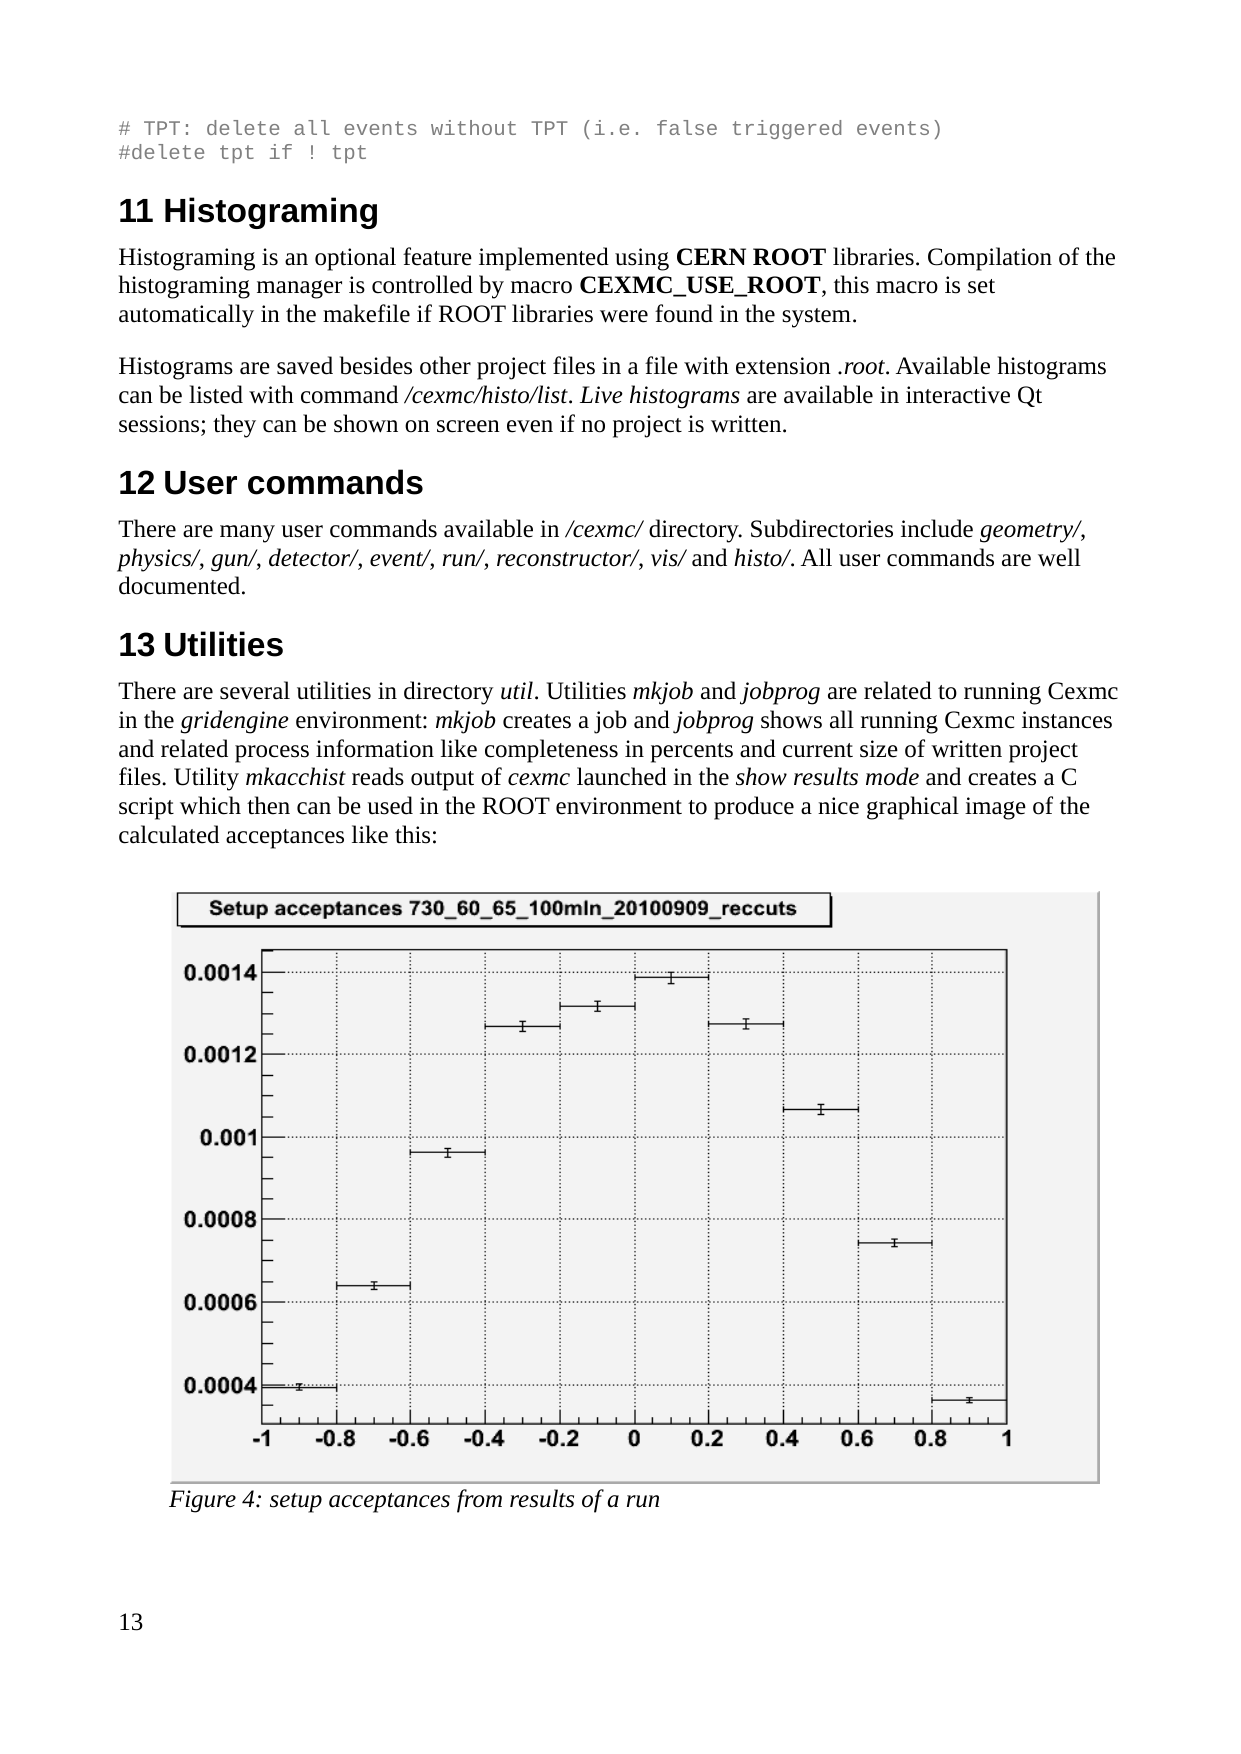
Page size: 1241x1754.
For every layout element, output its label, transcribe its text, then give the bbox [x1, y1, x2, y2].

text # TPT: delete all events without TPT (i.e. false triggered events) [118, 118, 1122, 142]
text There are many user commands available in /cexmc/ directory. Subdirectories include geometry/, physics/, gun/, detector/, event/, run/, reconstructor/, vis/ and histo/. All user commands are well documented. [118, 514, 1122, 600]
text There are several utilities in directory util. Utilities mkjob and jobprog are related to running Cexmc in the gridengine environment: mkjob creates a job and jobprog shows all running Cexmc instances and related process information like completeness in percents and current size of written project files. Utility mkacchist reads output of cexmc launched in the show results mode and creates a C script which then can be used in the ROOT environment to produce a nice graphical image of the calculated acceptances like this: [118, 676, 1122, 849]
subtitle Utilities [118, 625, 1122, 664]
text #delete tpt if ! tpt [118, 142, 1122, 165]
text Histograming is an optional feature implemented using CERN ROOT libraries. Compilation of the histograming manager is controlled by macro CEXMC_USE_ROOT, this macro is set automatically in the makefile if ROOT libraries were found in the system. [118, 242, 1122, 328]
subtitle User commands [118, 463, 1122, 501]
text Histograms are saved besides other project files in a file with extension .root. Available histograms can be listed with command /cexmc/histo/list. Live histograms are available in interactive Qt sessions; they can be shown on screen even if no project is written. [118, 351, 1122, 438]
text Figure 4: setup acceptances from results of a run [169, 1484, 1099, 1512]
picture [169, 890, 1100, 1484]
subtitle Histograming [118, 190, 1122, 229]
